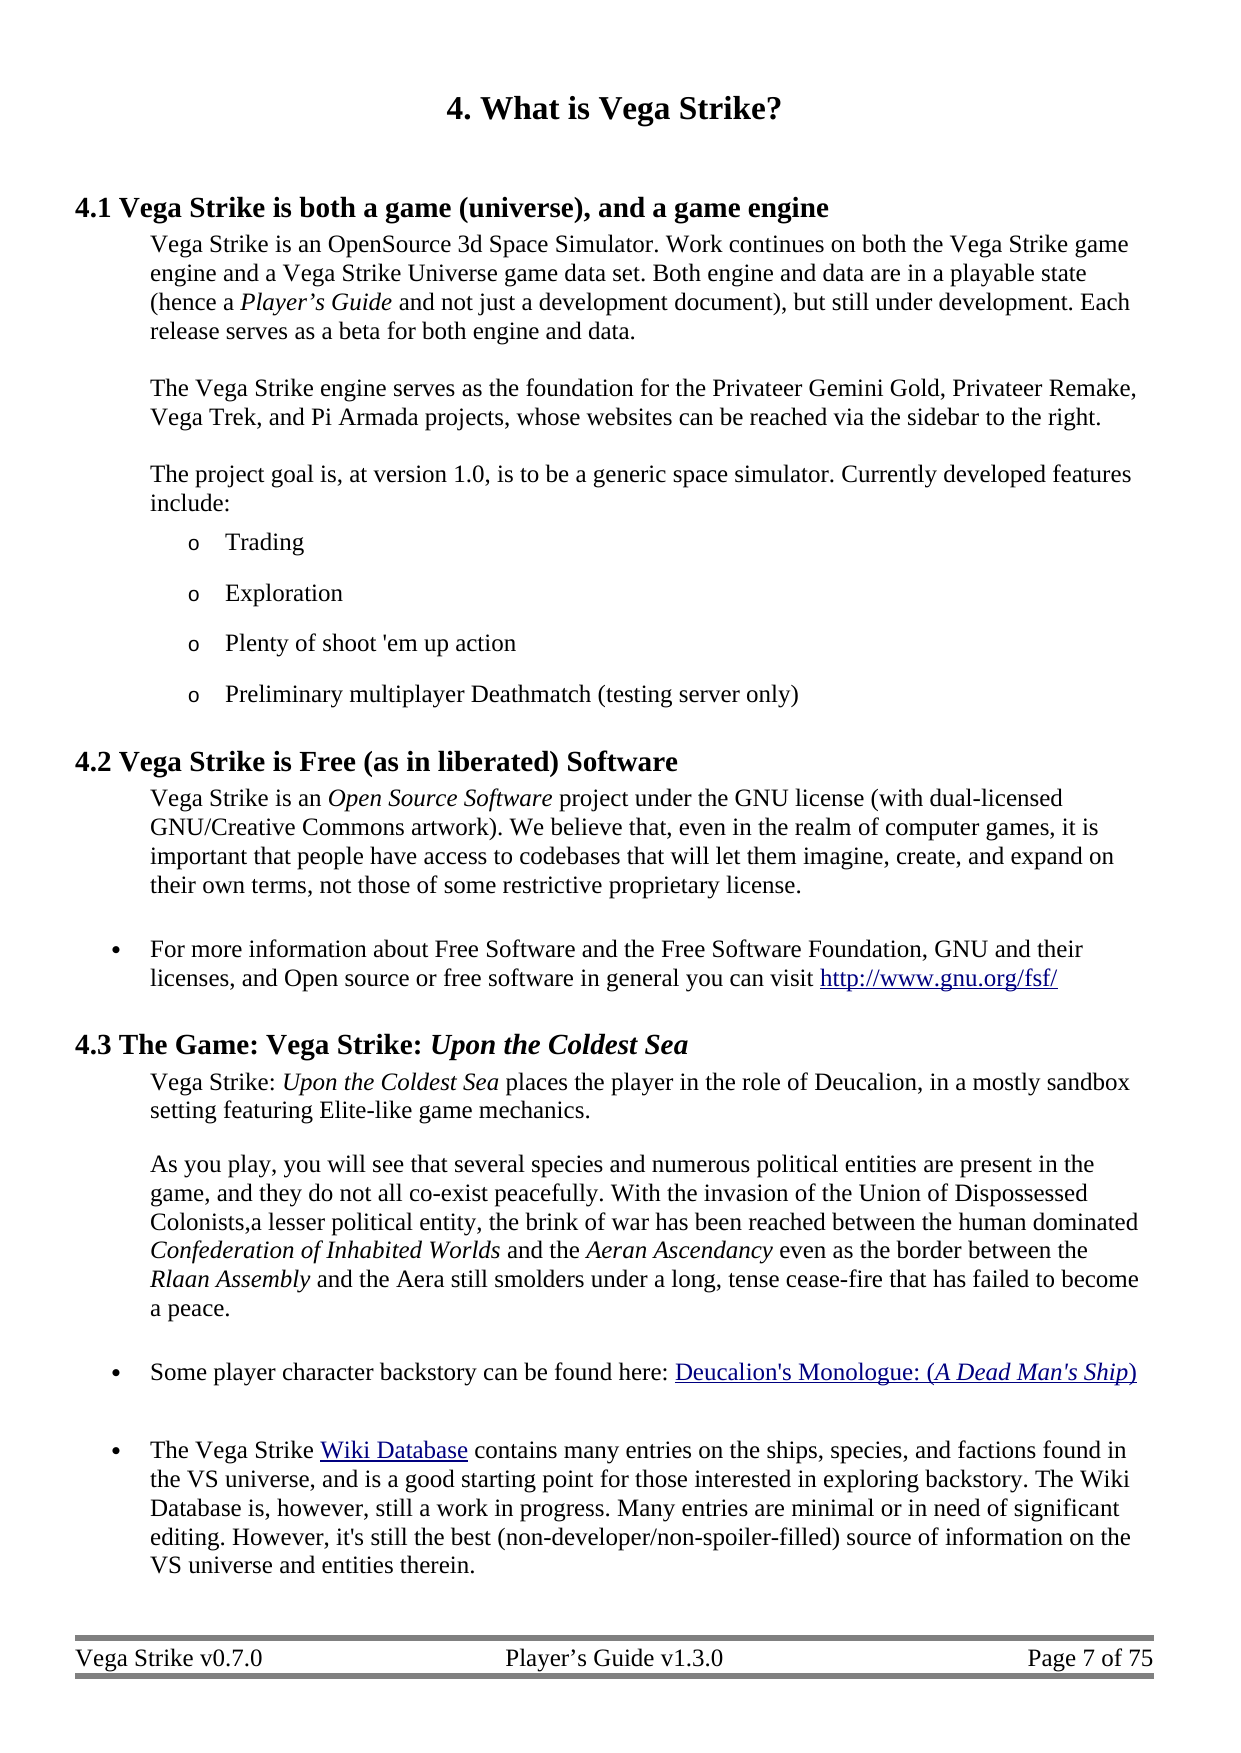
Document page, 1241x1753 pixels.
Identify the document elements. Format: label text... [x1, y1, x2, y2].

list For more information about Free Software and the Free Software Foundation, GNU and their licenses, and Open source or free software in general you can visit http://www.gnu.org/fsf/ [112, 934, 1154, 991]
subtitle 4.3 The Game: Vega Strike: Upon the Coldest Sea [75, 1027, 1154, 1060]
list Trading [187, 527, 1154, 557]
text Vega Strike is an Open Source Software project under the GNU license (with dual-licensed GNU/Creative Commons artwork). We believe that, even in the realm of computer games, it is important that people have access to codebases that will let them imagine, create, and expand on their own terms, not those of some restrictive proprietary license. [150, 783, 1154, 898]
list Exploration [187, 578, 1154, 607]
subtitle 4.1 Vega Strike is both a game (universe), and a game engine [75, 190, 1154, 223]
list Some player character backstory can be found here: Deucalion's Monologue: (A Dead Man's Ship) [112, 1357, 1154, 1386]
text Vega Strike is an OpenSource 3d Space Simulator. Work continues on both the Vega Strike game engine and a Vega Strike Universe game data set. Both engine and data are in a playable state (hence a Player’s Guide and not just a development document), but still under development. Each release serves as a beta for both engine and data. The Vega Strike engine serves as the foundation for the Privateer Gemini Gold, Privateer Remake, Vega Trek, and Pi Armada projects, whose websites can be reached via the sidebar to the right. The project goal is, at version 1.0, is to be a generic space simulator. Currently developed features include: [150, 229, 1154, 517]
list Plenty of shoot 'em up action [187, 628, 1154, 658]
subtitle 4.2 Vega Strike is Free (as in liberated) Software [75, 744, 1154, 777]
list Preliminary multiplayer Deathmatch (testing server only) [187, 679, 1154, 708]
text Vega Strike: Upon the Coldest Sea places the player in the role of Deucalion, in a mostly sandbox setting featuring Elite-like game mechanics. [150, 1067, 1154, 1124]
subtitle 4. What is Vega Strike? [75, 88, 1154, 165]
text As you play, you will see that several species and numerous political entities are present in the game, and they do not all co-exist peacefully. With the invasion of the Union of Dispossessed Colonists,a lesser political entity, the brink of war has been reached between the human dominated Confederation of Inhabited Worlds and the Aeran Ascendancy even as the border between the Rlaan Assembly and the Aera still smolders under a long, tense cease-fire that has failed to become a peace. [150, 1149, 1154, 1322]
list The Vega Strike Wiki Database contains many entries on the ships, species, and factions found in the VS universe, and is a good starting point for those interested in exploring backstory. The Wiki Database is, however, still a work in progress. Many entries are minimal or in need of significant editing. However, it's still the best (non-developer/non-spoiler-filled) source of information on the VS universe and entities therein. [112, 1435, 1154, 1579]
